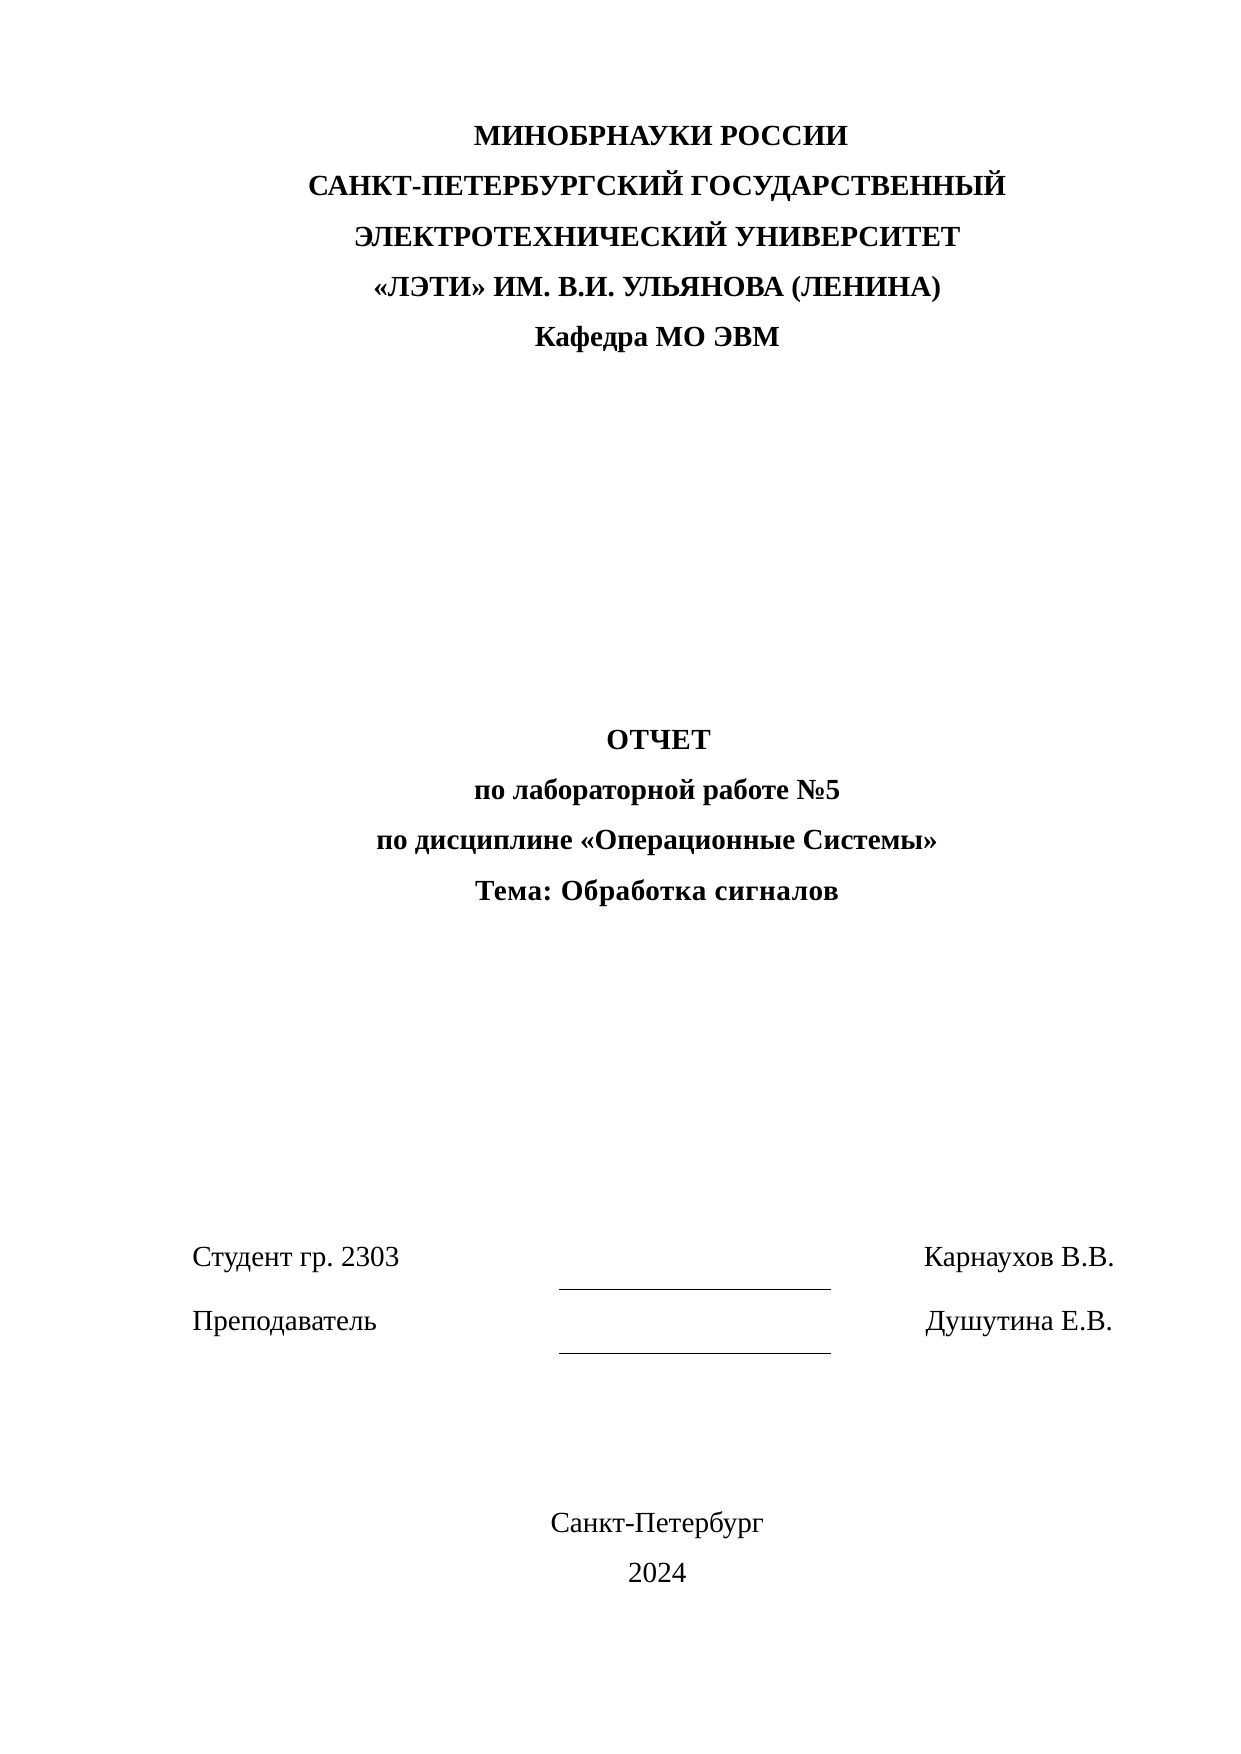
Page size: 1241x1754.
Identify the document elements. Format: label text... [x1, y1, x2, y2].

text Санкт-Петербург [118, 1505, 1122, 1538]
text «ЛЭТИ» им. В.И. Ульянова (Ленина) [118, 269, 1122, 303]
text 2024 [118, 1555, 1122, 1589]
table_cell Душутина Е.В. [831, 1289, 1133, 1353]
table_header Карнаухов В.В. [831, 1225, 1133, 1289]
text по лабораторной работе №5 [118, 772, 1122, 806]
text Тема: Обработка сигналов [118, 873, 1122, 906]
text по дисциплине «Операционные Системы» [118, 822, 1122, 856]
text МИНОБРНАУКИ РОССИИ [118, 118, 1122, 152]
text электротехнический университет [118, 219, 1122, 252]
table_cell [559, 1290, 831, 1353]
table_header Студент гр. 2303 [107, 1225, 559, 1289]
text отчет [118, 722, 1122, 755]
table_cell Преподаватель [107, 1289, 559, 1353]
text Кафедра МО ЭВМ [118, 319, 1122, 353]
text Санкт-Петербургский государственный [118, 168, 1122, 202]
table_header [559, 1225, 831, 1289]
